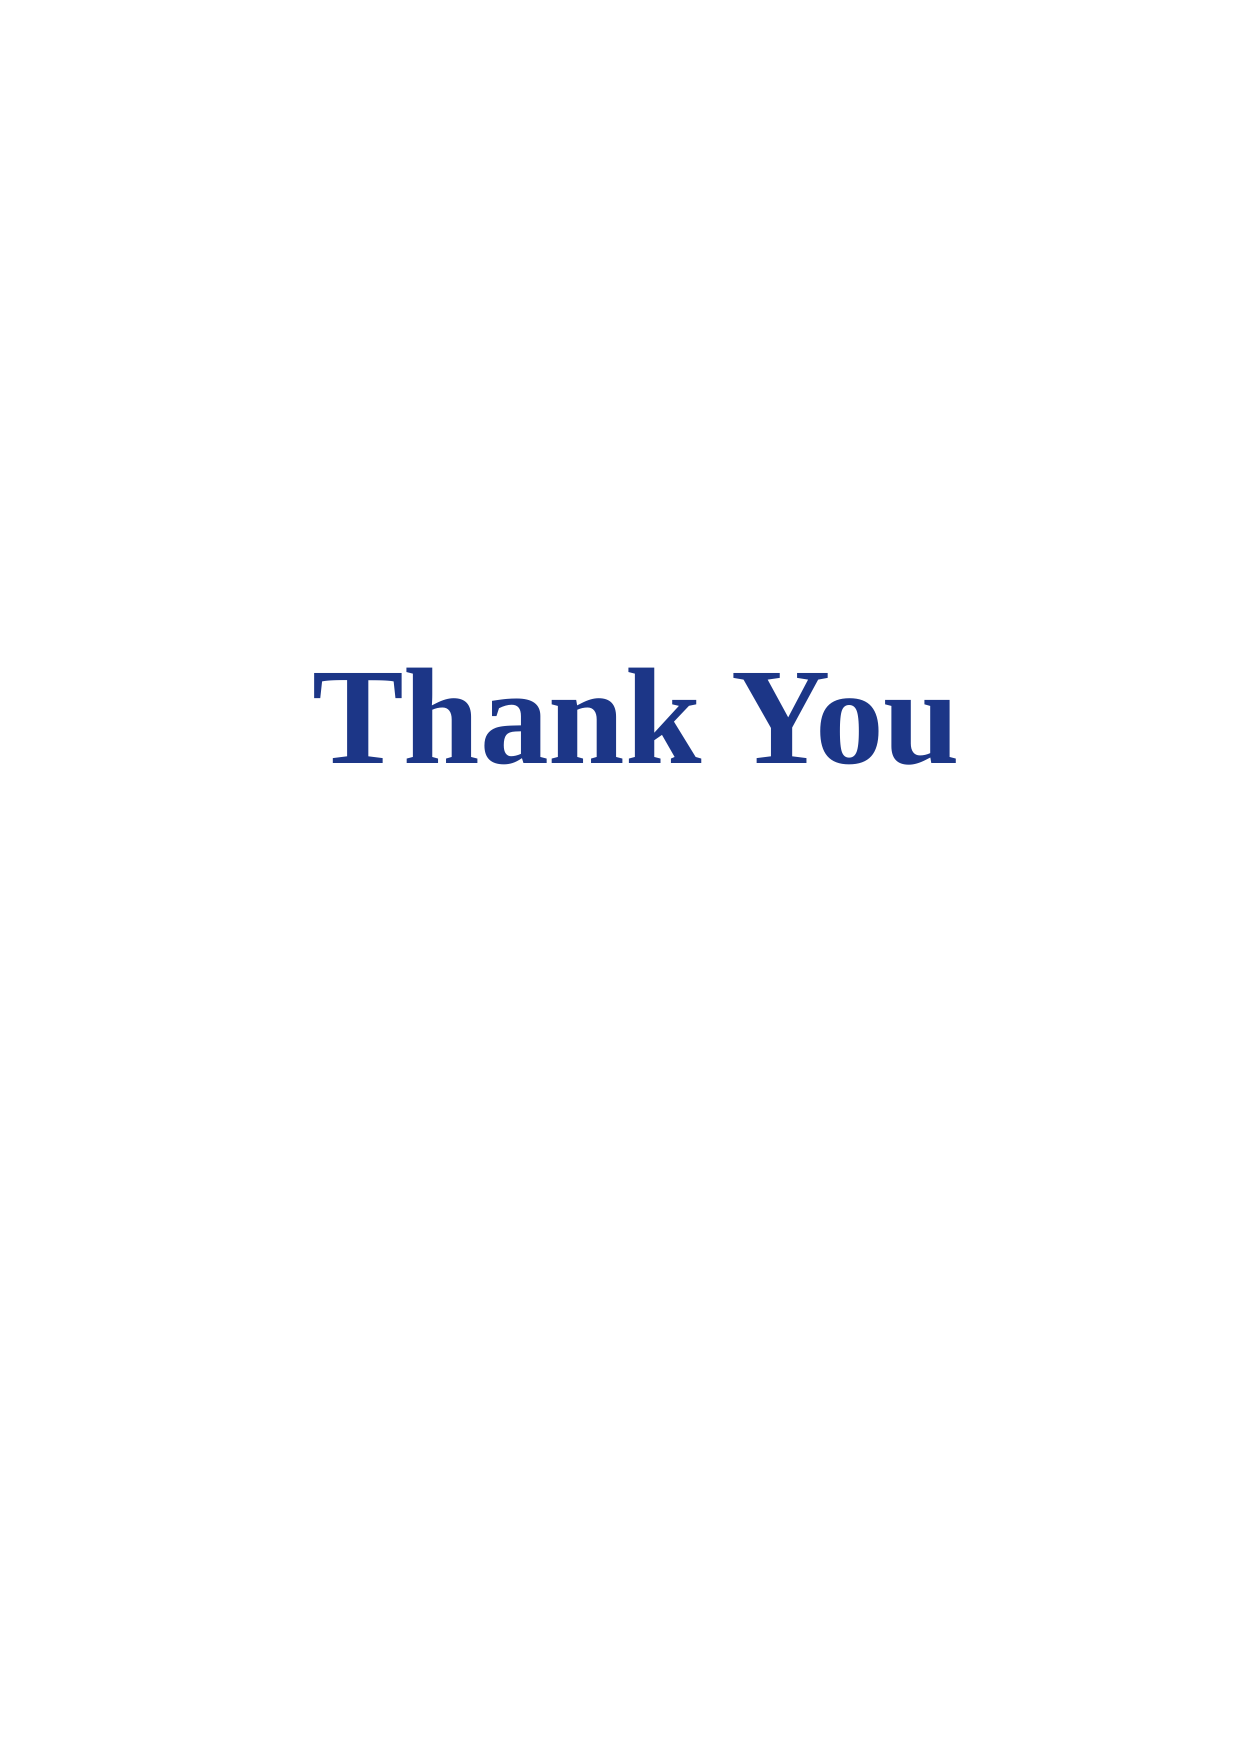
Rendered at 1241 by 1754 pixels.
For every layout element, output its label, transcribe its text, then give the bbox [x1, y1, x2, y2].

text Thank You [118, 636, 1122, 794]
